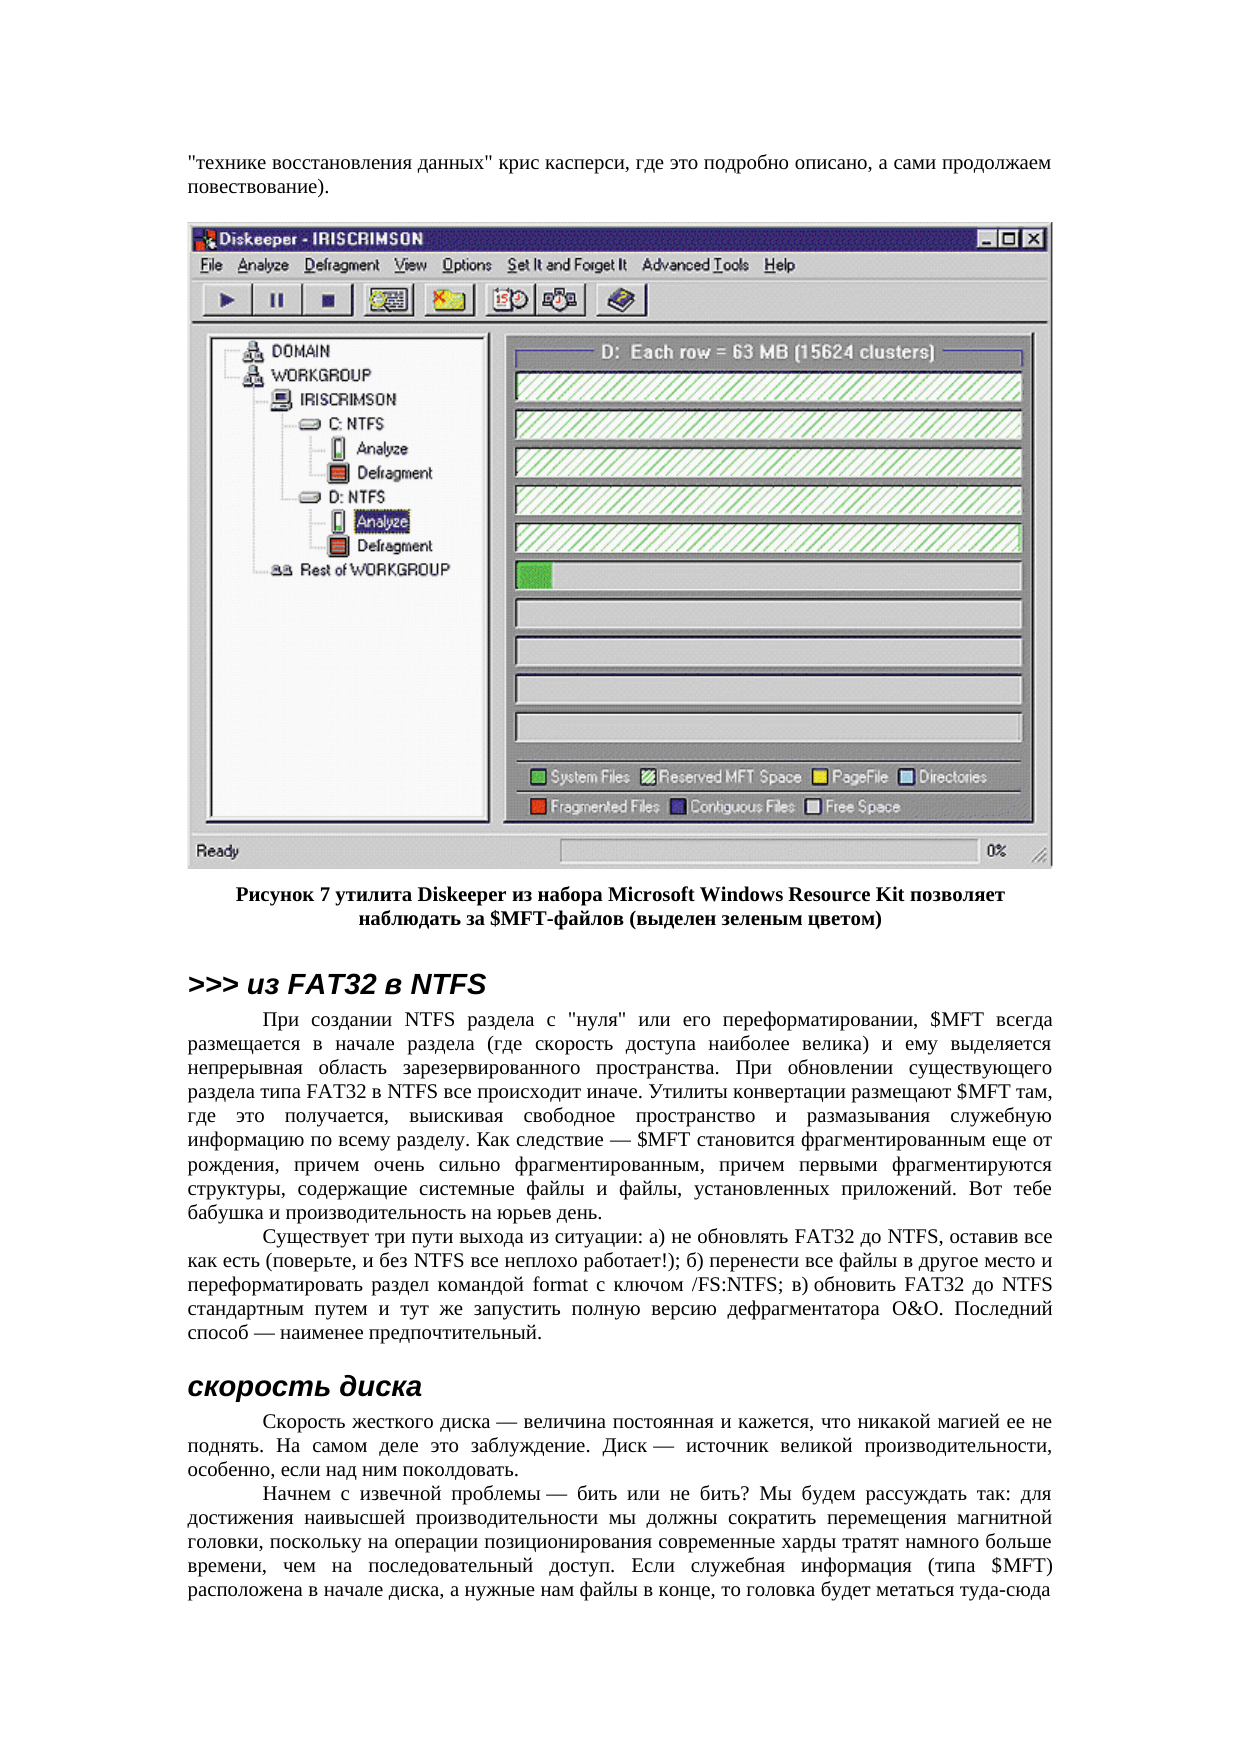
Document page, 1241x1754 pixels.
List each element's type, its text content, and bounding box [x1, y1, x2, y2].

subtitle скорость диска [187, 1369, 1053, 1402]
text Существует три пути выхода из ситуации: а) не обновлять FAT32 до NTFS, оставив все как есть (поверьте, и без NTFS все неплохо работает!); б) перенести все файлы в другое место и переформатировать раздел командой format с ключом /FS:NTFS; в) обновить FAT32 до NTFS стандартным путем и тут же запустить полную версию дефрагментатора O&O. Последний способ — наименее предпочтительный. [187, 1224, 1053, 1344]
text При создании NTFS раздела с "нуля" или его переформатировании, $MFT всегда размещается в начале раздела (где скорость доступа наиболее велика) и ему выделяется непрерывная область зарезервированного пространства. При обновлении существующего раздела типа FAT32 в NTFS все происходит иначе. Утилиты конвертации размещают $MFT там, где это получается, выискивая свободное пространство и размазывания служебную информацию по всему разделу. Как следствие — $MFT становится фрагментированным еще от рождения, причем очень сильно фрагментированным, причем первыми фрагментируются структуры, содержащие системные файлы и файлы, установленных приложений. Вот тебе бабушка и производительность на юрьев день. [187, 1007, 1053, 1224]
text Рисунок 7 утилита Diskeeper из набора Microsoft Windows Resource Kit позволяет наблюдать за $MFT-файлов (выделен зеленым цветом) [187, 882, 1053, 930]
picture [187, 222, 1053, 869]
subtitle >>> из FAT32 в NTFS [187, 967, 1053, 1001]
text "технике восстановления данных" крис касперси, где это подробно описано, а сами продолжаем повествование). [187, 150, 1053, 198]
text Скорость жесткого диска — величина постоянная и кажется, что никакой магией ее не поднять. На самом деле это заблуждение. Диск — источник великой производительности, особенно, если над ним поколдовать. [187, 1409, 1053, 1481]
text Начнем с извечной проблемы — бить или не бить? Мы будем рассуждать так: для достижения наивысшей производительности мы должны сократить перемещения магнитной головки, поскольку на операции позиционирования современные харды тратят намного больше времени, чем на последовательный доступ. Если служебная информация (типа $MFT) расположена в начале диска, а нужные нам файлы в конце, то головка будет метаться туда-сюда [187, 1481, 1053, 1601]
